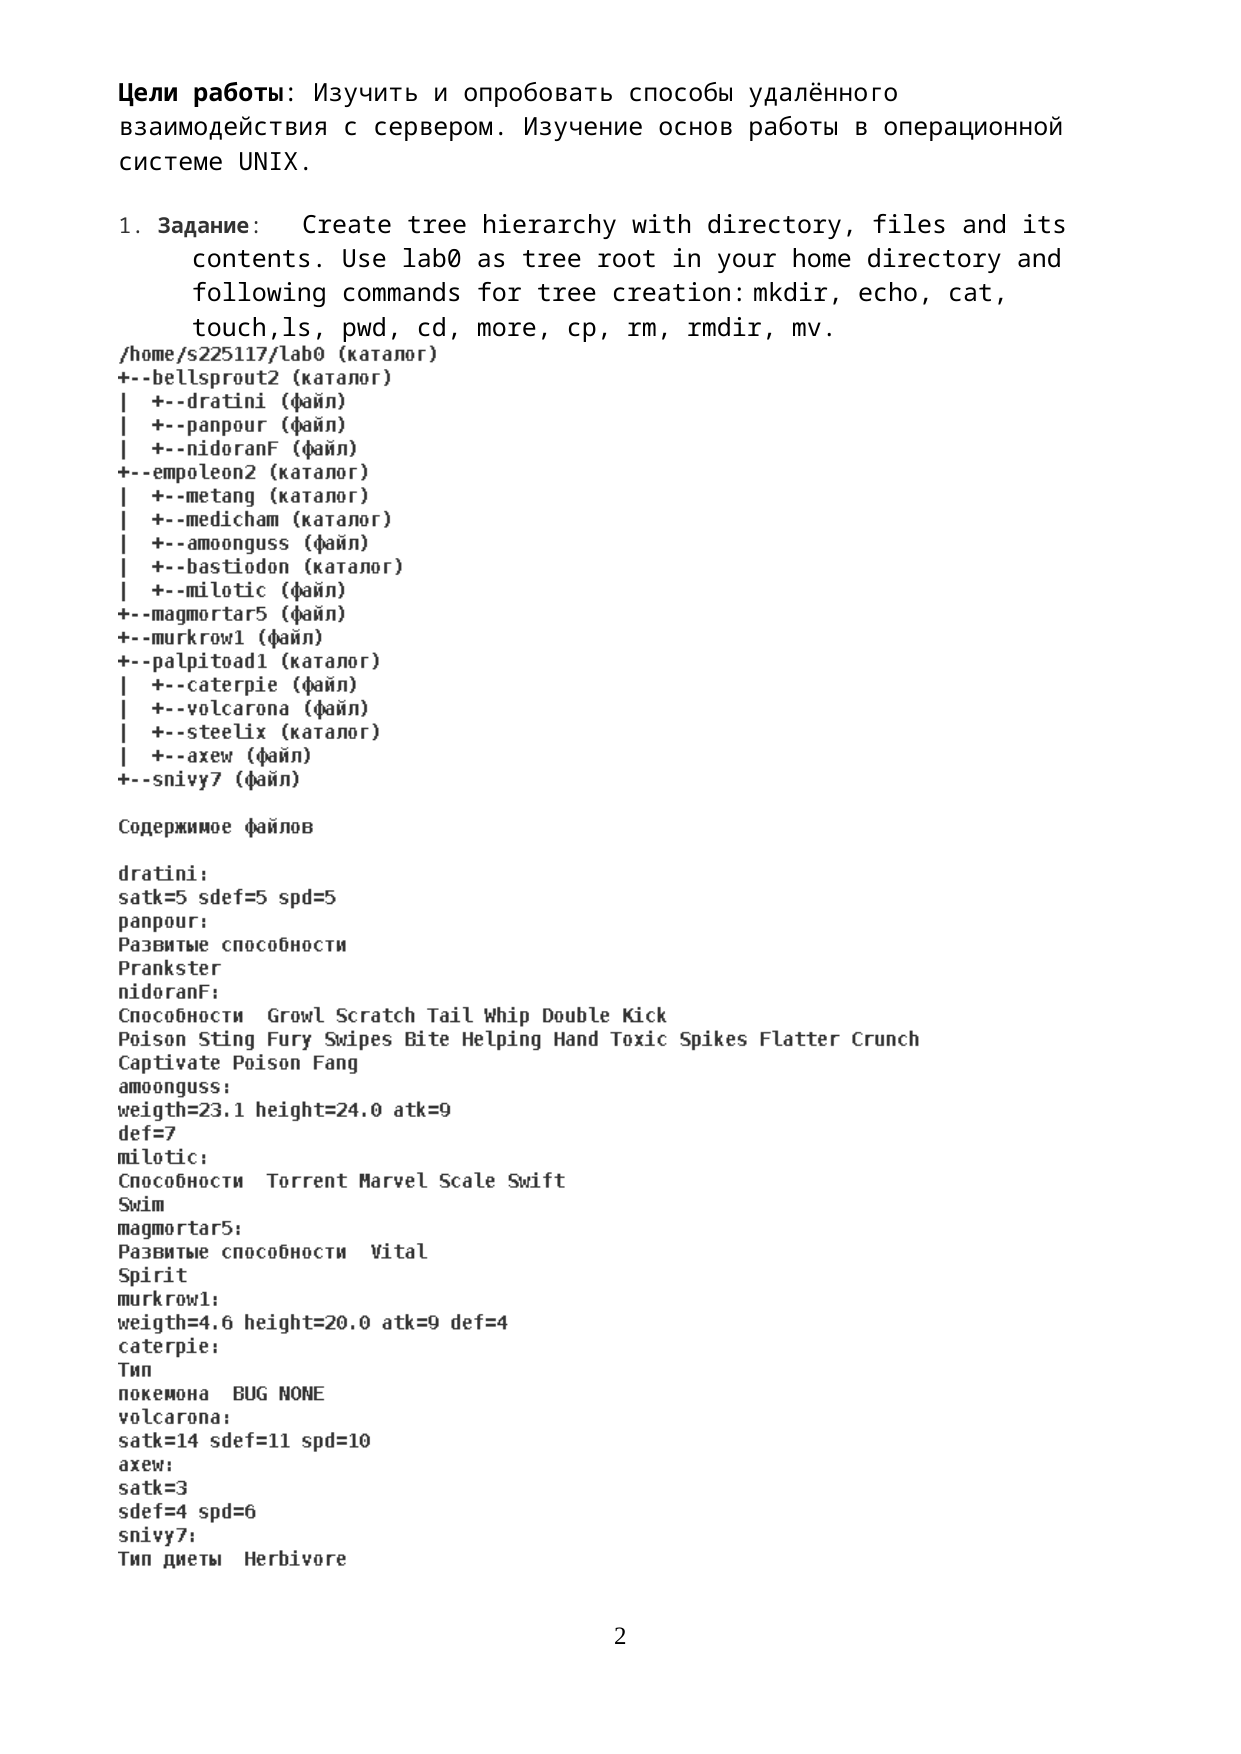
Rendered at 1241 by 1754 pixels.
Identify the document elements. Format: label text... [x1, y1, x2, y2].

text Цели работы: Изучить и опробовать способы удалённого взаимодействия с сервером. Изучение основ работы в операционной системе UNIX. [118, 75, 1122, 177]
text 1. Задание: Create tree hierarchy with directory, files and its contents. Use lab0 as tree root in your home directory and following commands for tree creation: mkdir, echo, cat, touch,ls, pwd, cd, more, cp, rm, rmdir, mv. [118, 207, 1122, 1595]
